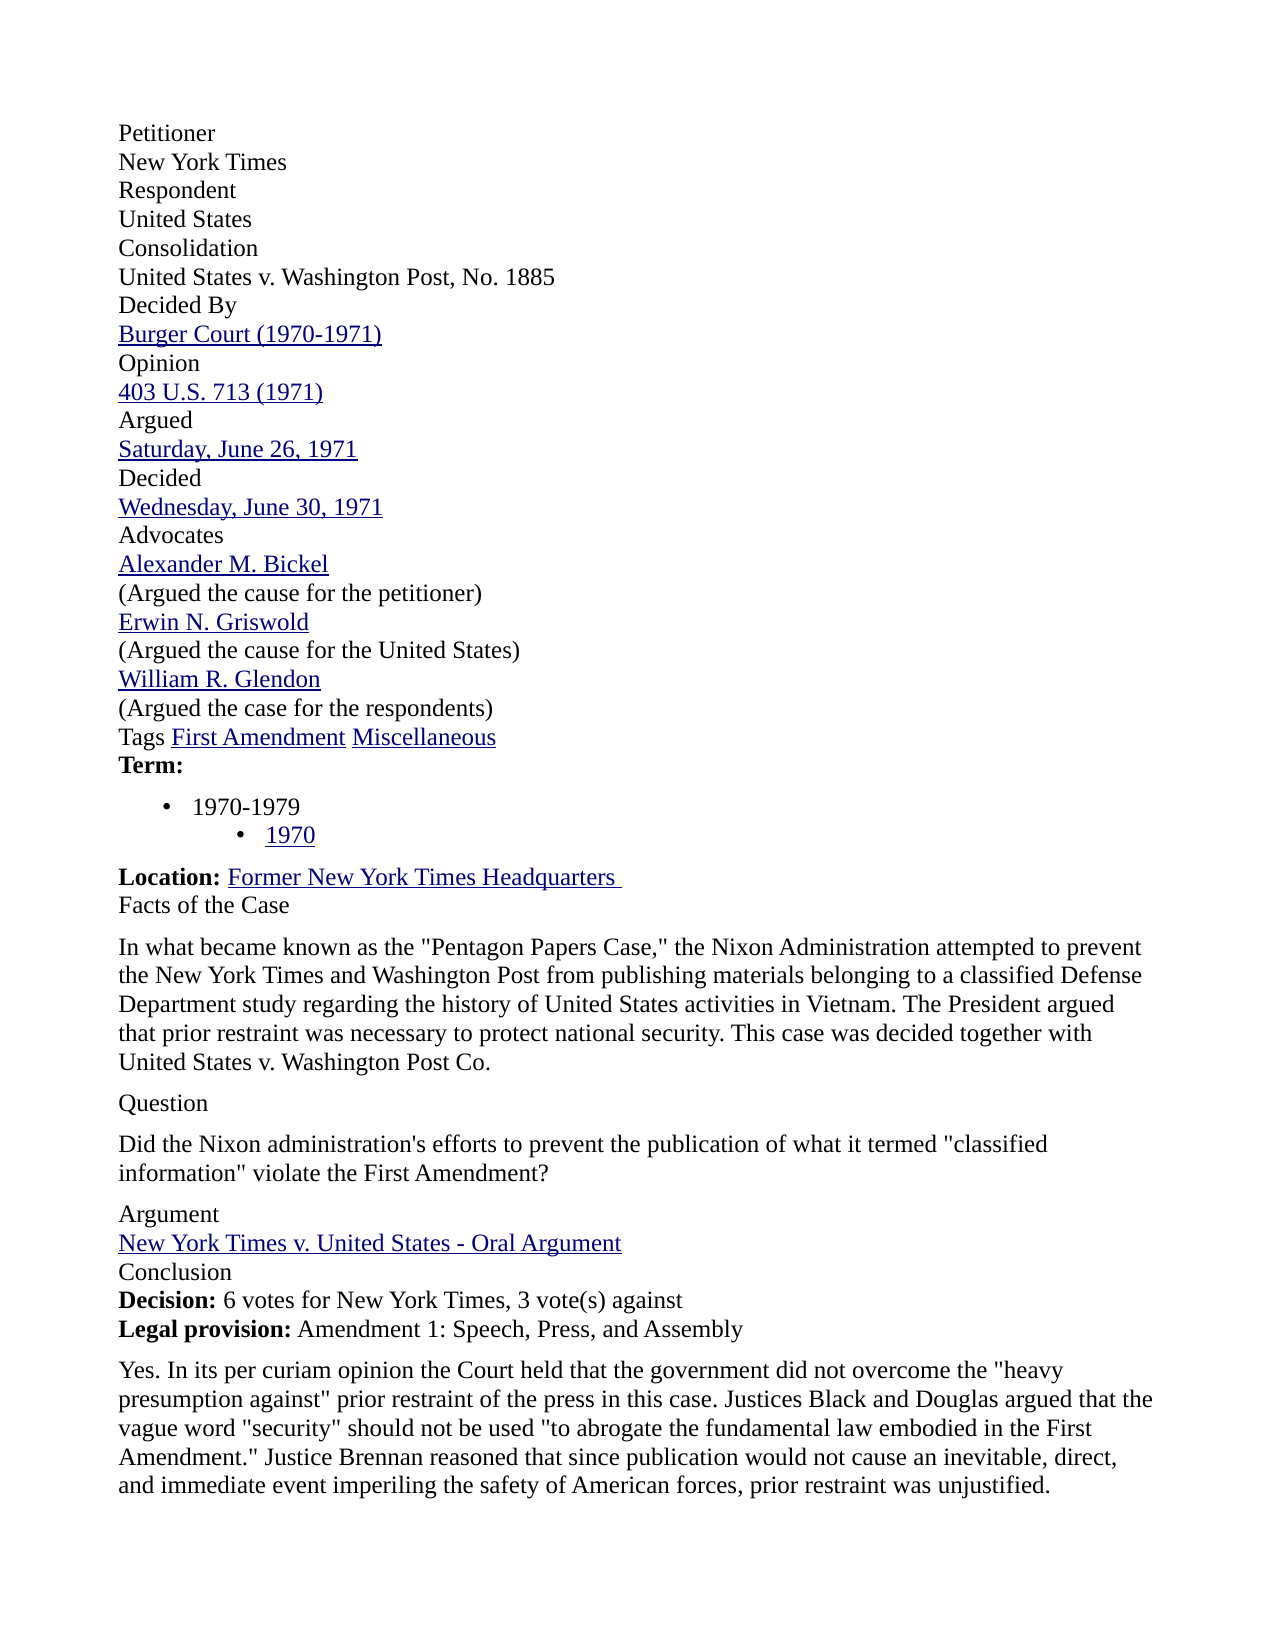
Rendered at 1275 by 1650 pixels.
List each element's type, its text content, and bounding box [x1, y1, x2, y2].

text 403 U.S. 713 (1971) [118, 377, 1157, 406]
text Erwin N. Griswold [118, 607, 1157, 636]
text Tags First Amendment Miscellaneous [118, 722, 1157, 751]
text In what became known as the "Pentagon Papers Case," the Nixon Administration attempted to prevent the New York Times and Washington Post from publishing materials belonging to a classified Defense Department study regarding the history of United States activities in Vietnam. The President argued that prior restraint was necessary to protect national security. This case was decided together with United States v. Washington Post Co. [118, 932, 1157, 1076]
text United States v. Washington Post, No. 1885 [118, 262, 1157, 291]
text New York Times v. United States - Oral Argument [118, 1228, 1157, 1257]
text Saturday, June 26, 1971 [118, 434, 1157, 463]
text Argument [118, 1199, 1157, 1228]
text Argued [118, 406, 1157, 434]
text Advocates [118, 521, 1157, 549]
text United States [118, 204, 1157, 233]
text Burger Court (1970-1971) [118, 319, 1157, 348]
text Decision: 6 votes for New York Times, 3 vote(s) against Legal provision: Amendment 1: Speech, Press, and Assembly [118, 1286, 1157, 1343]
text William R. Glendon [118, 664, 1157, 693]
text Opinion [118, 348, 1157, 377]
text Petitioner [118, 118, 1157, 147]
text (Argued the cause for the United States) [118, 636, 1157, 664]
list 1970 [236, 821, 1157, 849]
text Respondent [118, 176, 1157, 204]
text Question [118, 1088, 1157, 1117]
text Decided By [118, 291, 1157, 319]
text Conclusion [118, 1257, 1157, 1286]
text Wednesday, June 30, 1971 [118, 492, 1157, 521]
text Location: Former New York Times Headquarters [118, 862, 1157, 891]
text (Argued the case for the respondents) [118, 693, 1157, 722]
text Alexander M. Bickel [118, 549, 1157, 578]
list 1970-1979 [162, 792, 1157, 821]
text Consolidation [118, 233, 1157, 262]
text Facts of the Case [118, 891, 1157, 919]
text Did the Nixon administration's efforts to prevent the publication of what it termed "classified information" violate the First Amendment? [118, 1129, 1157, 1187]
text Yes. In its per curiam opinion the Court held that the government did not overcome the "heavy presumption against" prior restraint of the press in this case. Justices Black and Douglas argued that the vague word "security" should not be used "to abrogate the fundamental law embodied in the First Amendment." Justice Brennan reasoned that since publication would not cause an inevitable, direct, and immediate event imperiling the safety of American forces, prior restraint was unjustified. [118, 1356, 1157, 1499]
text Decided [118, 463, 1157, 492]
text Term: [118, 751, 1157, 779]
text New York Times [118, 147, 1157, 176]
text (Argued the cause for the petitioner) [118, 578, 1157, 607]
